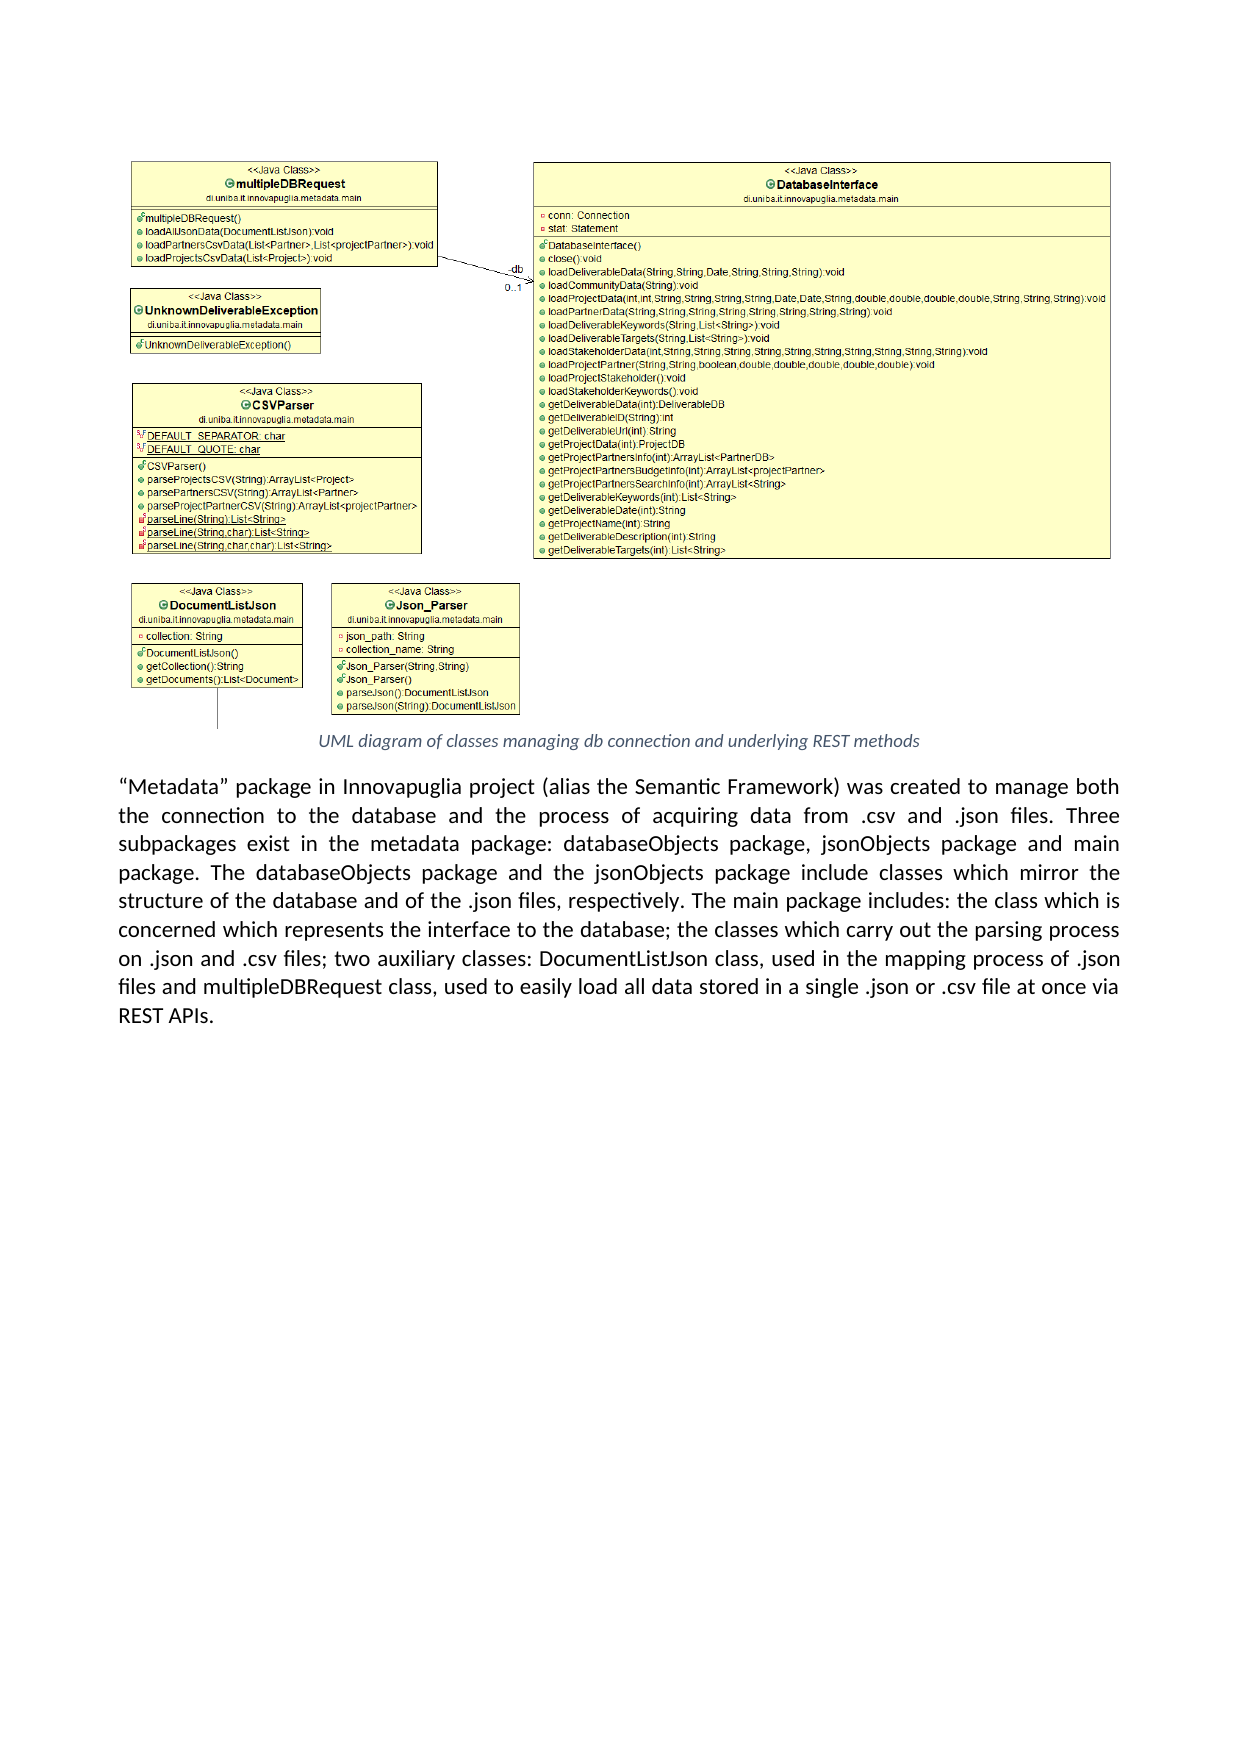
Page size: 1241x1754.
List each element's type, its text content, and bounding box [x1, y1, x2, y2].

text UML diagram of classes managing db connection and underlying REST methods [118, 729, 1122, 752]
text “Metadata” package in Innovapuglia project (alias the Semantic Framework) was created to manage both the connection to the database and the process of acquiring data from .csv and .json files. Three subpackages exist in the metadata package: databaseObjects package, jsonObjects package and main package. The databaseObjects package and the jsonObjects package include classes which mirror the structure of the database and of the .json files, respectively. The main package includes: the class which is concerned which represents the interface to the database; the classes which carry out the parsing process on .json and .csv files; two auxiliary classes: DocumentListJson class, used in the mapping process of .json files and multipleDBRequest class, used to easily load all data stored in a single .json or .csv file at once via REST APIs. [118, 772, 1122, 1029]
